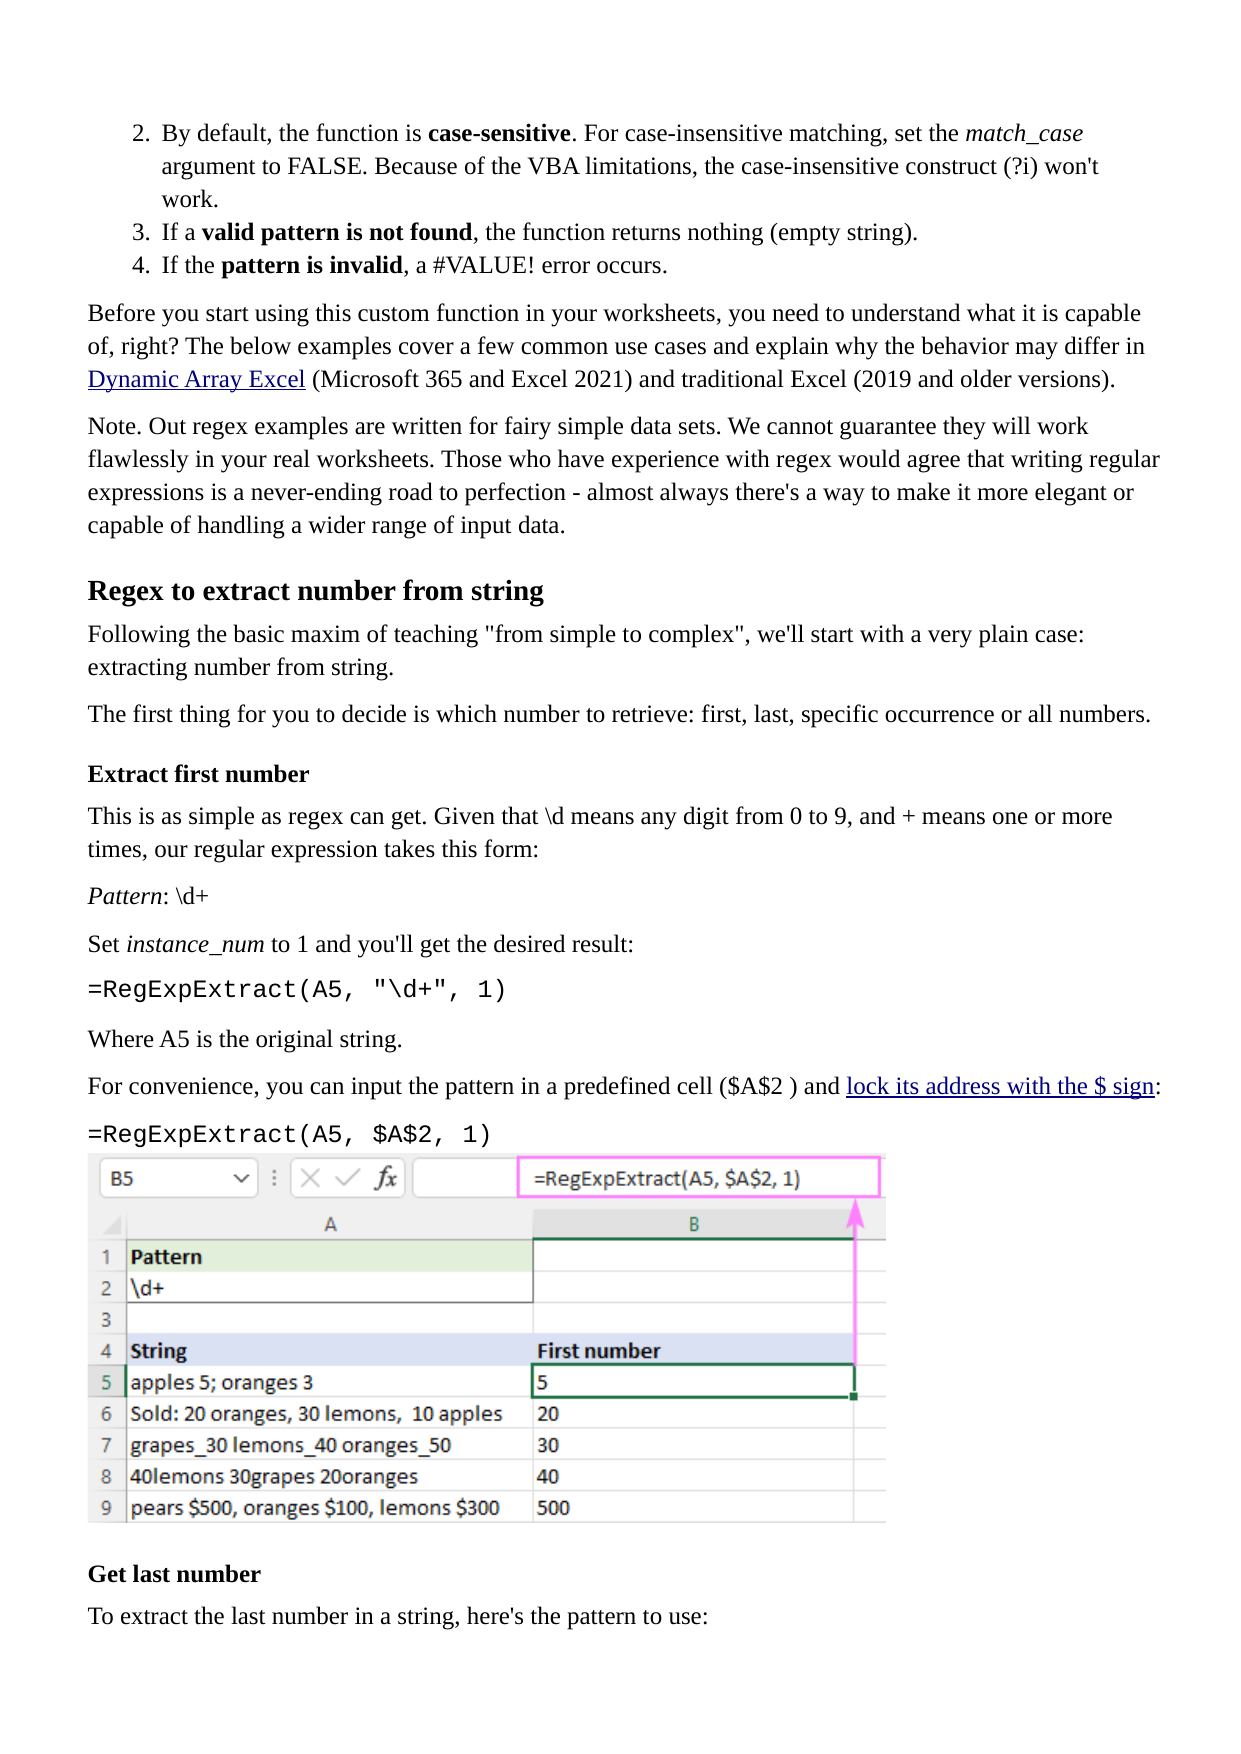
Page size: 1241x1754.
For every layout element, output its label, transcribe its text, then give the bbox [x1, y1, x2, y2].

text Where A5 is the original string. [87, 1024, 1162, 1052]
list If a valid pattern is not found, the function returns nothing (empty string). [132, 217, 1162, 246]
text The first thing for you to decide is which number to retrieve: first, last, specific occurrence or all numbers. [87, 699, 1162, 728]
text To extract the last number in a string, here's the pattern to use: [87, 1601, 1162, 1629]
text Note. Out regex examples are written for fairy simple data sets. We cannot guarantee they will work flawlessly in your real worksheets. Those who have experience with regex would agree that writing regular expressions is a never-ending road to perfection - almost always there's a way to make it more elegant or capable of handling a wider range of input data. [87, 411, 1162, 539]
picture [87, 1153, 886, 1523]
list If the pattern is invalid, a #VALUE! error occurs. [132, 250, 1162, 279]
subtitle Extract first number [87, 759, 1162, 788]
text Before you start using this custom function in your worksheets, you need to understand what it is capable of, right? The below examples cover a few common use cases and explain why the behavior may differ in Dynamic Array Excel (Microsoft 365 and Excel 2021) and traditional Excel (2019 and older versions). [87, 298, 1162, 393]
list By default, the function is case-sensitive. For case-insensitive matching, set the match_case argument to FALSE. Because of the VBA limitations, the case-insensitive construct (?i) won't work. [132, 118, 1162, 213]
text This is as simple as regex can get. Given that \d means any digit from 0 to 9, and + means one or more times, our regular expression takes this form: [87, 801, 1162, 862]
subtitle Get last number [87, 1559, 1162, 1588]
subtitle Regex to extract number from string [87, 573, 1162, 606]
text Pattern: \d+ [87, 881, 1162, 910]
text For convenience, you can input the pattern in a predefined cell ($A$2 ) and lock its address with the $ sign: [87, 1071, 1162, 1100]
text =RegExpExtract(A5, "\d+", 1) [87, 977, 1162, 1005]
text Following the basic maxim of teaching "from simple to complex", we'll start with a very plain case: extracting number from string. [87, 619, 1162, 681]
text =RegExpExtract(A5, $A$2, 1) [87, 1119, 1162, 1528]
text Set instance_num to 1 and you'll get the desired result: [87, 929, 1162, 958]
